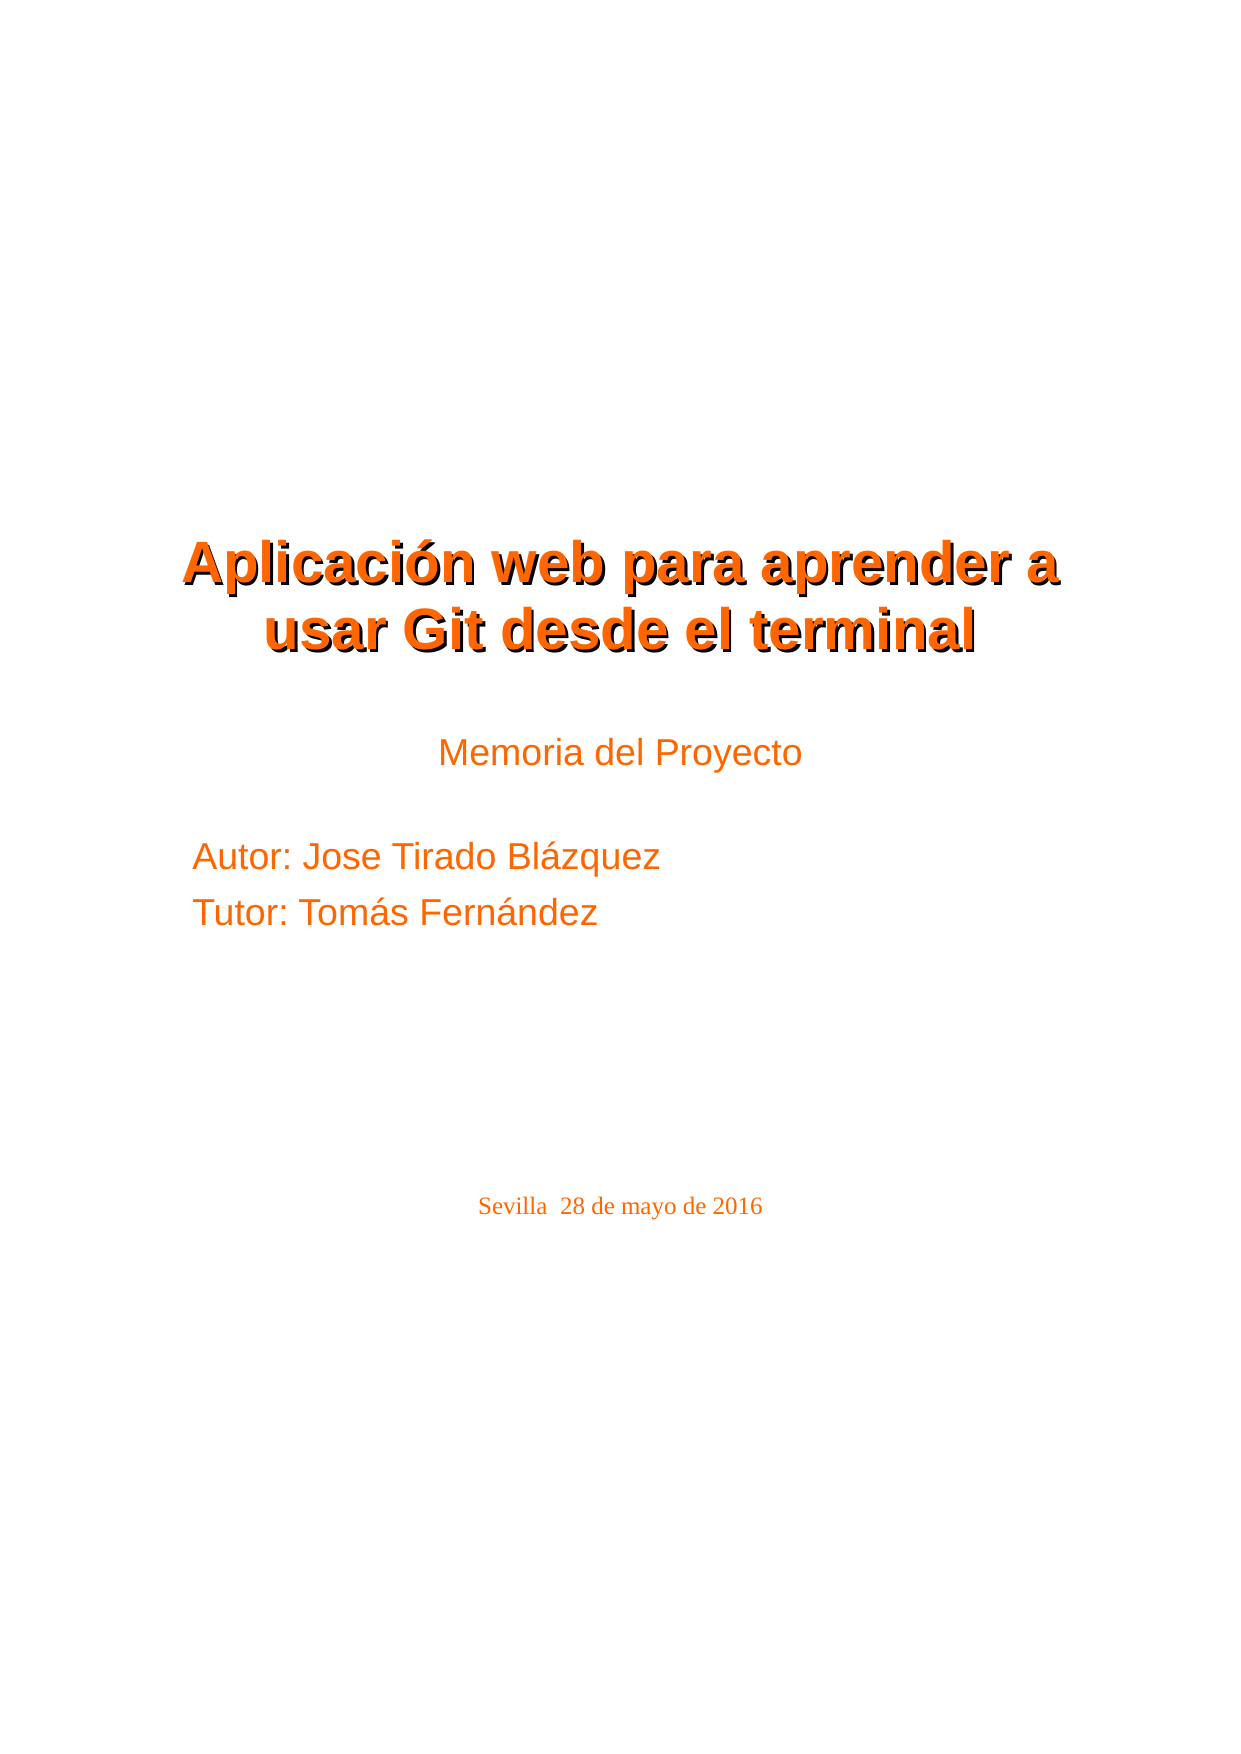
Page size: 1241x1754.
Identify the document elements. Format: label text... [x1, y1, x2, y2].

title Aplicación web para aprender a usar Git desde el terminal [118, 527, 1122, 662]
text Sevilla 28 de mayo de 2016 [118, 1191, 1122, 1220]
subtitle Autor: Jose Tirado Blázquez [192, 834, 1122, 878]
subtitle Tutor: Tomás Fernández [192, 890, 1122, 933]
subtitle Memoria del Proyecto [118, 730, 1122, 773]
